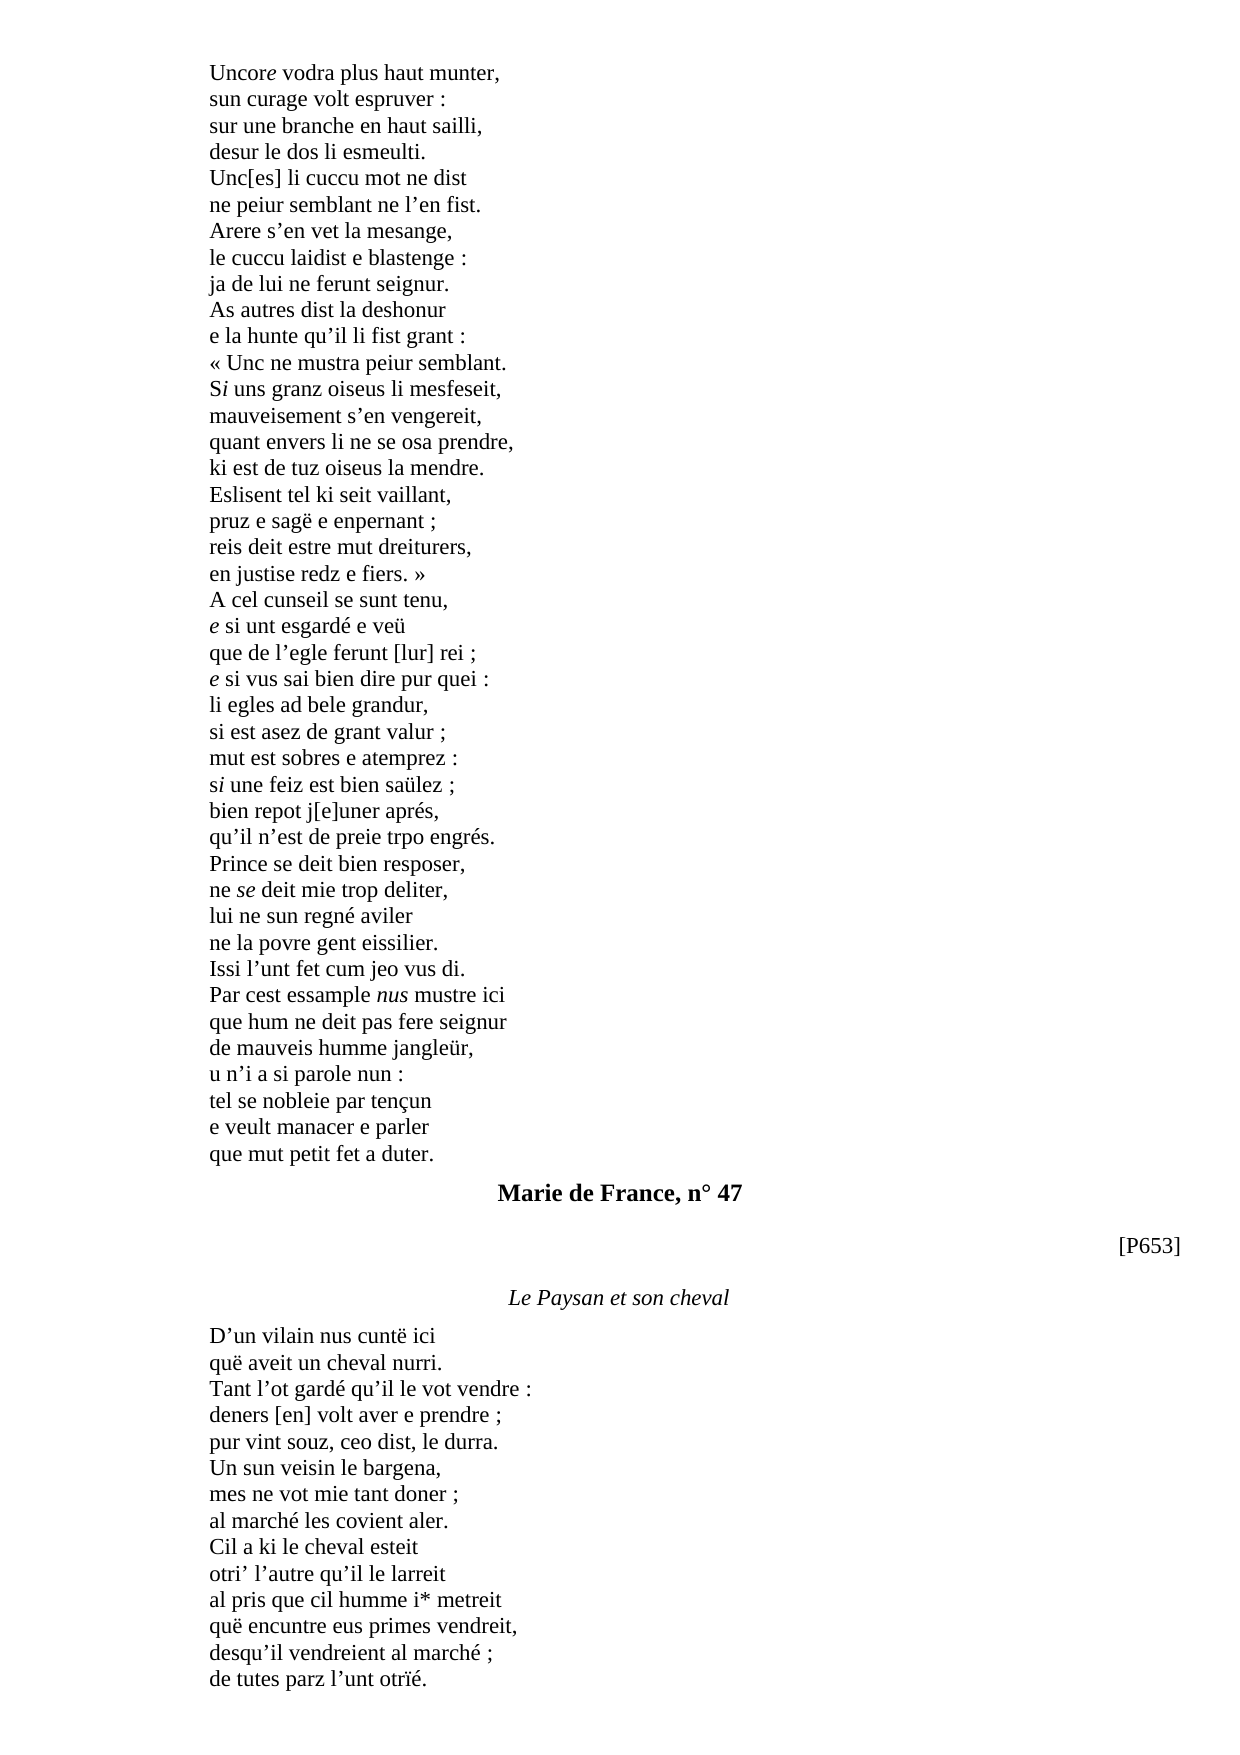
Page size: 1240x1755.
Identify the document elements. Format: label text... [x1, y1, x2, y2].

text Un sun veisin le bargena, [209, 1454, 1181, 1481]
text quë encuntre eus primes vendreit, [209, 1612, 1181, 1639]
text lui ne sun regné aviler [209, 902, 1181, 929]
text tel se nobleie par tençun [209, 1087, 1181, 1113]
text ne peiur semblant ne l’en fist. [209, 191, 1181, 217]
text li egles ad bele grandur, [209, 692, 1181, 718]
text Prince se deit bien resposer, [209, 850, 1181, 876]
text e la hunte qu’il li fist grant : [209, 323, 1181, 349]
text ne la povre gent eissilier. [209, 929, 1181, 955]
text qu’il n’est de preie trpo engrés. [209, 823, 1181, 850]
text Par cest essample nus mustre ici [209, 981, 1181, 1008]
text que mut petit fet a duter. [209, 1139, 1181, 1166]
text u n’i a si parole nun : [209, 1061, 1181, 1087]
text Unc[es] li cuccu mot ne dist [209, 164, 1181, 191]
text si est asez de grant valur ; [209, 718, 1181, 744]
text quë aveit un cheval nurri. [209, 1349, 1181, 1375]
text de tutes parz l’unt otrïé. [209, 1665, 1181, 1691]
text D’un vilain nus cuntë ici [209, 1322, 1181, 1349]
text Cil a ki le cheval esteit [209, 1533, 1181, 1559]
text e veult manacer e parler [209, 1113, 1181, 1139]
text pur vint souz, ceo dist, le durra. [209, 1428, 1181, 1454]
text e si unt esgardé e veü [209, 612, 1181, 639]
text otri’ l’autre qu’il le larreit [209, 1559, 1181, 1586]
text mes ne vot mie tant doner ; [209, 1481, 1181, 1507]
text ne se deit mie trop deliter, [209, 876, 1181, 902]
text en justise redz e fiers. » [209, 560, 1181, 586]
text Eslisent tel ki seit vaillant, [209, 481, 1181, 507]
text mut est sobres e atemprez : [209, 744, 1181, 771]
text [P653] [59, 1232, 1181, 1258]
text « Unc ne mustra peiur semblant. [209, 349, 1181, 375]
text ja de lui ne ferunt seignur. [209, 270, 1181, 296]
text desur le dos li esmeulti. [209, 138, 1181, 164]
text Uncore vodra plus haut munter, [209, 59, 1181, 85]
text al pris que cil humme i* metreit [209, 1586, 1181, 1612]
text reis deit estre mut dreiturers, [209, 533, 1181, 560]
text bien repot j[e]uner aprés, [209, 797, 1181, 823]
text As autres dist la deshonur [209, 296, 1181, 323]
text mauveisement s’en vengereit, [209, 402, 1181, 428]
text de mauveis humme jangleür, [209, 1034, 1181, 1061]
text Tant l’ot gardé qu’il le vot vendre : [209, 1375, 1181, 1401]
text Si uns granz oiseus li mesfeseit, [209, 375, 1181, 402]
text que de l’egle ferunt [lur] rei ; [209, 639, 1181, 665]
text al marché les covient aler. [209, 1507, 1181, 1533]
text desqu’il vendreient al marché ; [209, 1639, 1181, 1665]
text A cel cunseil se sunt tenu, [209, 586, 1181, 612]
text Marie de France, n° 47 [59, 1178, 1181, 1207]
text ki est de tuz oiseus la mendre. [209, 454, 1181, 481]
text sun curage volt espruver : [209, 85, 1181, 112]
text le cuccu laidist e blastenge : [209, 243, 1181, 270]
text Arere s’en vet la mesange, [209, 217, 1181, 243]
text deners [en] volt aver e prendre ; [209, 1401, 1181, 1428]
text Issi l’unt fet cum jeo vus di. [209, 955, 1181, 981]
text si une feiz est bien saülez ; [209, 771, 1181, 797]
text quant envers li ne se osa prendre, [209, 428, 1181, 454]
text pruz e sagë e enpernant ; [209, 507, 1181, 533]
text sur une branche en haut sailli, [209, 112, 1181, 138]
text e si vus sai bien dire pur quei : [209, 665, 1181, 692]
text Le Paysan et son cheval [59, 1283, 1181, 1310]
text que hum ne deit pas fere seignur [209, 1008, 1181, 1034]
